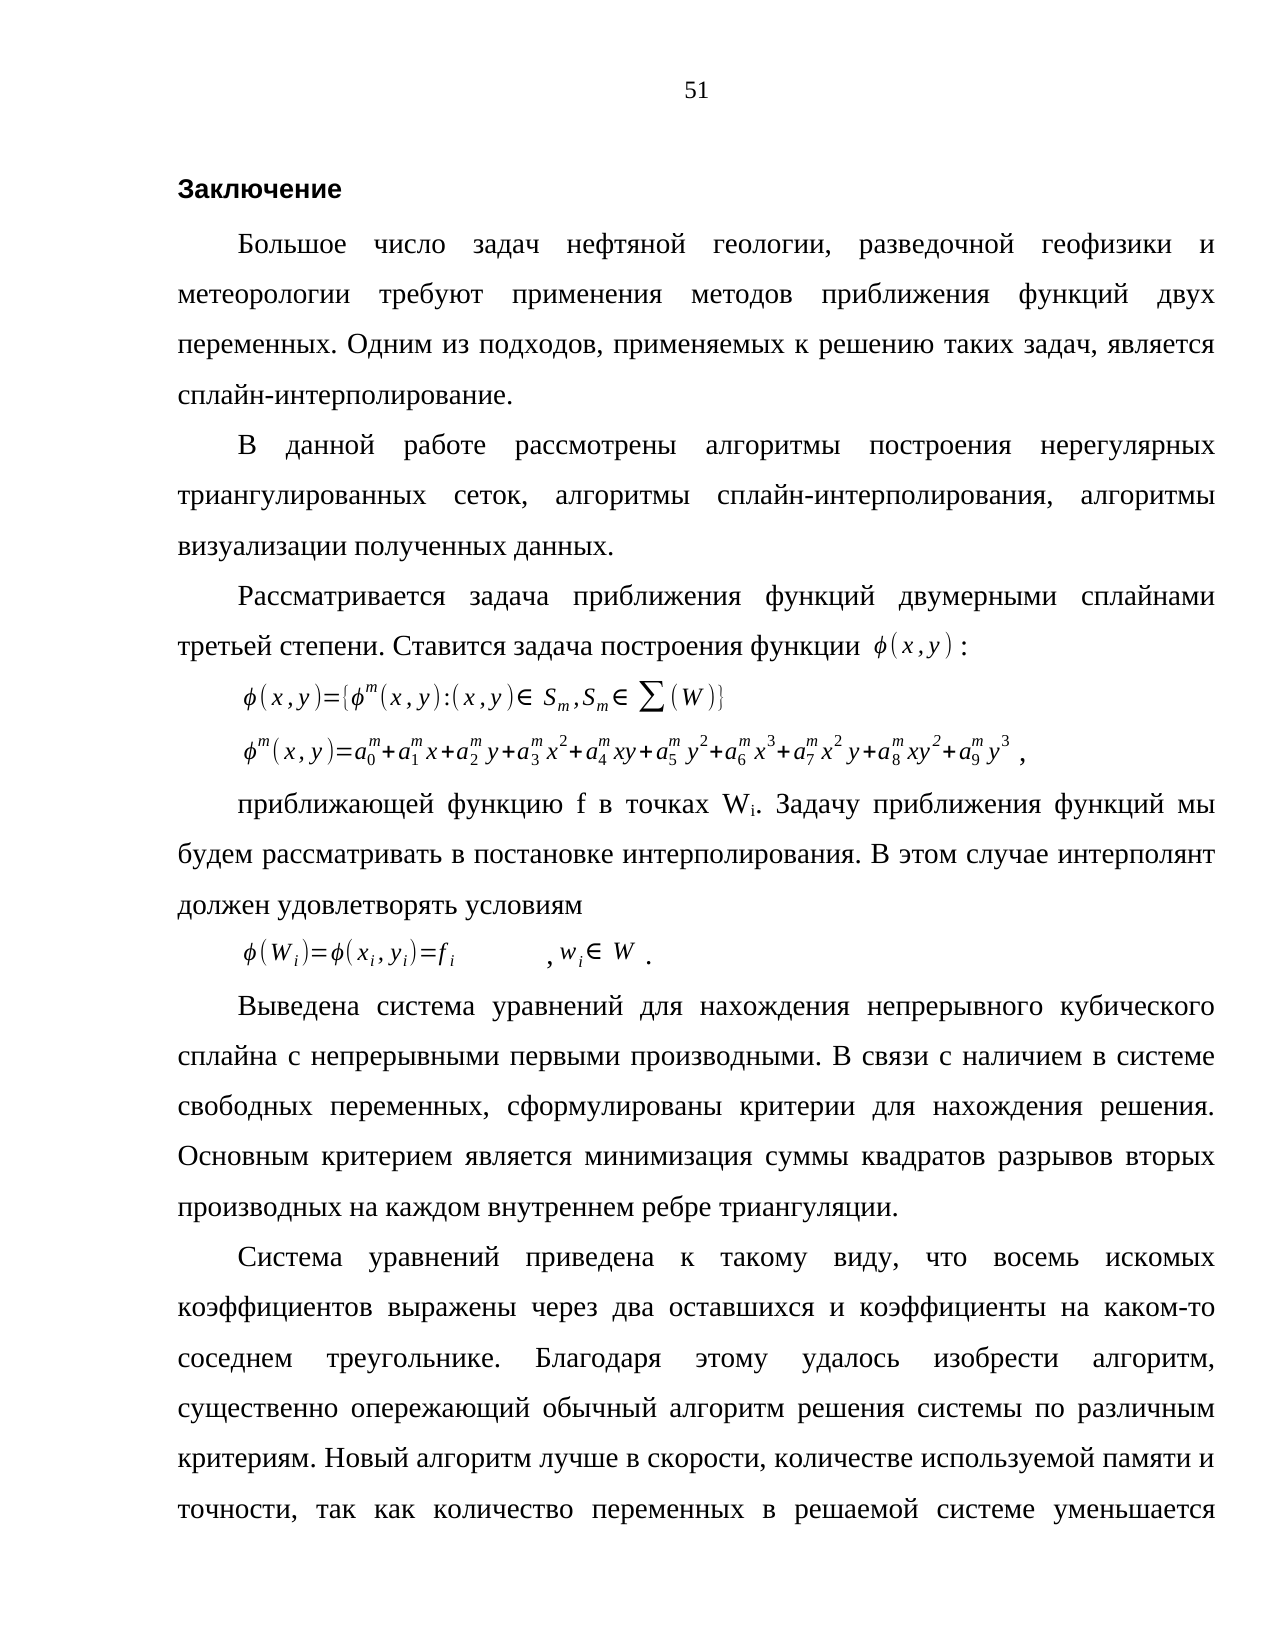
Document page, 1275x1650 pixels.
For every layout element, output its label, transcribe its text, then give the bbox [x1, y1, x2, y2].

text Рассматривается задача приближения функций двумерными сплайнами третьей степени. Ставится задача построения функции : [177, 578, 1216, 662]
text Система уравнений приведена к такому виду, что восемь искомых коэффициентов выражены через два оставшихся и коэффициенты на каком-то соседнем треугольнике. Благодаря этому удалось изобрести алгоритм, существенно опережающий обычный алгоритм решения системы по различным критериям. Новый алгоритм лучше в скорости, количестве используемой памяти и точности, так как количество переменных в решаемой системе уменьшается [177, 1239, 1216, 1524]
text , [177, 732, 1216, 769]
text ,. [177, 937, 1216, 971]
text В данной работе рассмотрены алгоритмы построения нерегулярных триангулированных сеток, алгоритмы сплайн-интерполирования, алгоритмы визуализации полученных данных. [177, 427, 1216, 561]
text Выведена система уравнений для нахождения непрерывного кубического сплайна с непрерывными первыми производными. В связи с наличием в системе свободных переменных, сформулированы критерии для нахождения решения. Основным критерием является минимизация суммы квадратов разрывов вторых производных на каждом внутреннем ребре триангуляции. [177, 988, 1216, 1222]
text приближающей функцию f в точках Wi. Задачу приближения функций мы будем рассматривать в постановке интерполирования. В этом случае интерполянт должен удовлетворять условиям [177, 786, 1216, 920]
text Большое число задач нефтяной геологии, разведочной геофизики и метеорологии требуют применения методов приближения функций двух переменных. Одним из подходов, применяемых к решению таких задач, является сплайн-интерполирование. [177, 226, 1216, 410]
subtitle Заключение [177, 173, 1216, 204]
